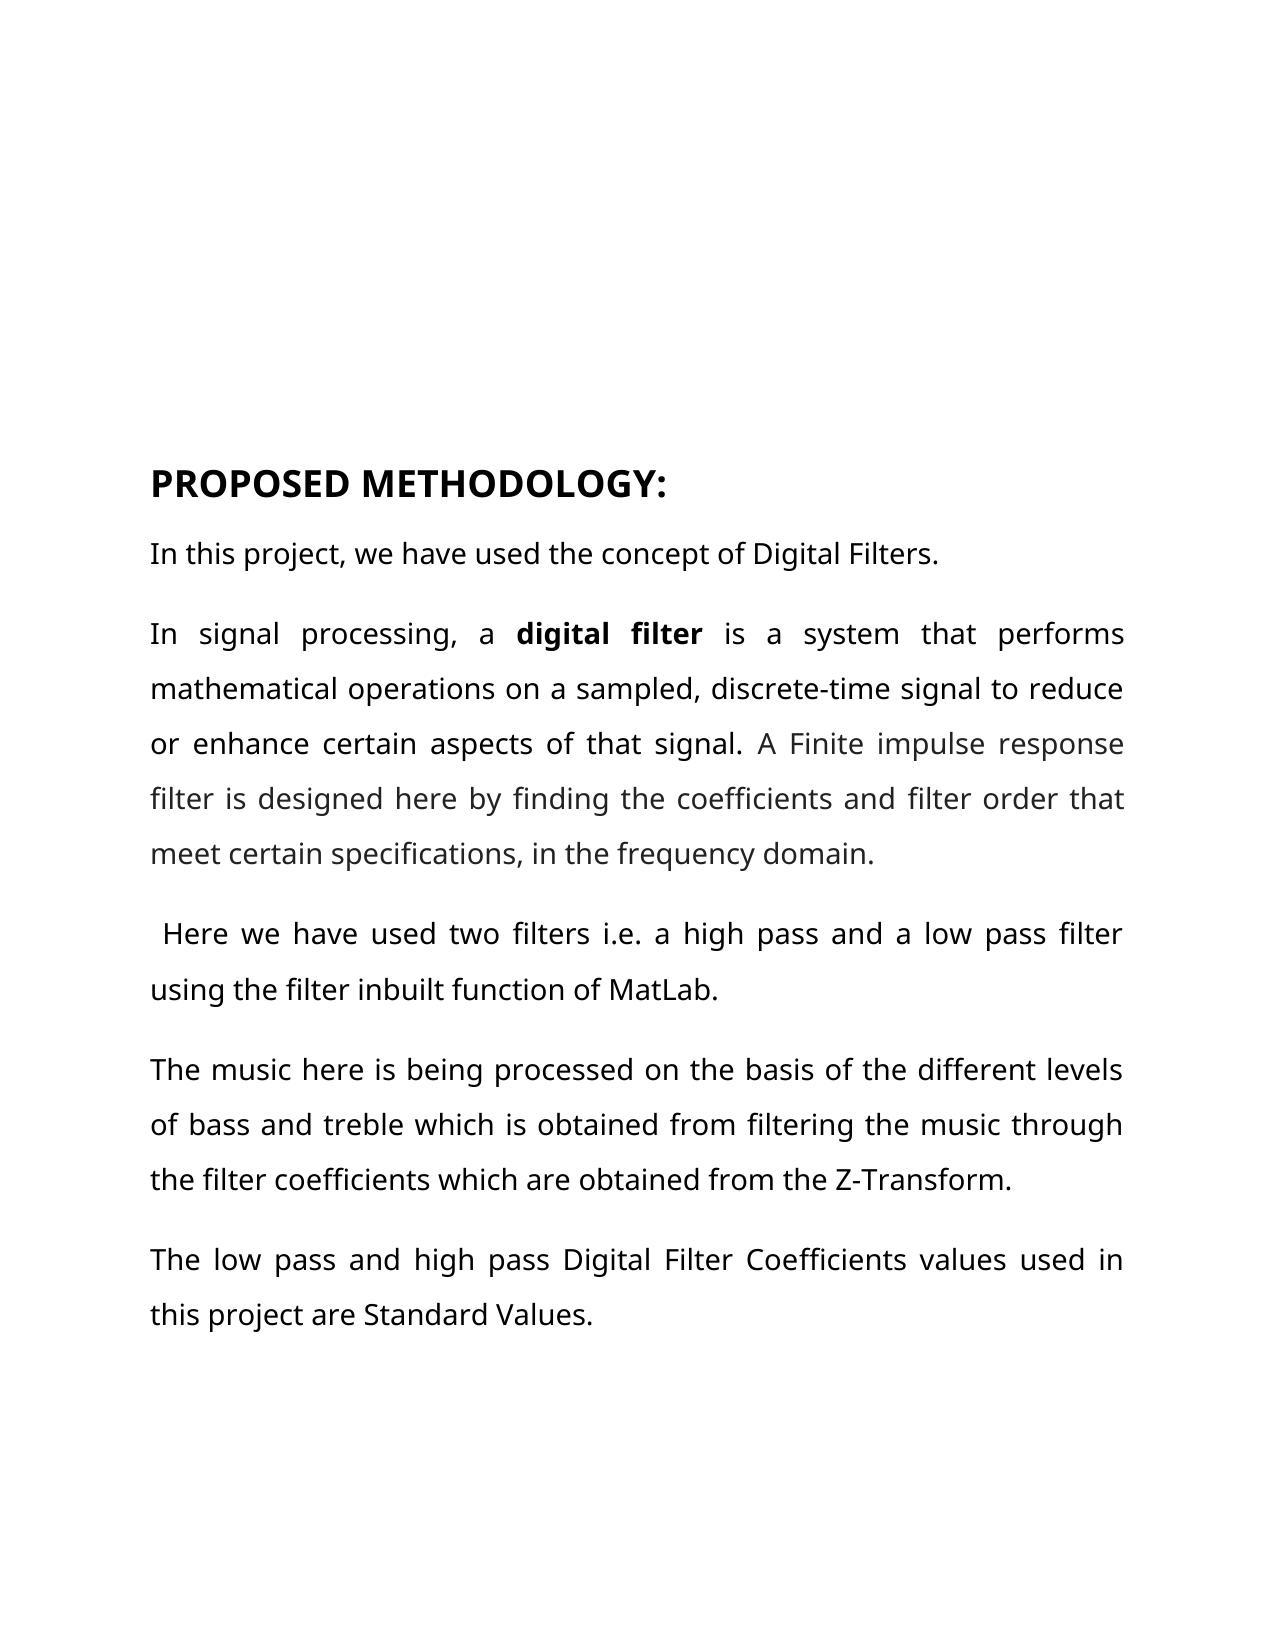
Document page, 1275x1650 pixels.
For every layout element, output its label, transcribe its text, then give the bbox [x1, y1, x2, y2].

text Here we have used two ﬁlters i.e. a high pass and a low pass ﬁlter using the filter inbuilt function of MatLab. [150, 914, 1125, 1008]
text PROPOSED METHODOLOGY: [150, 457, 1125, 508]
text In signal processing, a digital filter is a system that performs mathematical operations on a sampled, discrete-time signal to reduce or enhance certain aspects of that signal. A Finite impulse response filter is designed here by finding the coefficients and filter order that meet certain specifications, in the frequency domain. [150, 613, 1125, 873]
text In this project, we have used the concept of Digital Filters. [150, 533, 1125, 573]
text The music here is being processed on the basis of the diﬀerent levels of bass and treble which is obtained from ﬁltering the music through the ﬁlter coeﬃcients which are obtained from the Z-Transform. [150, 1049, 1125, 1199]
text The low pass and high pass Digital Filter Coeﬃcients values used in this project are Standard Values. [150, 1239, 1125, 1334]
